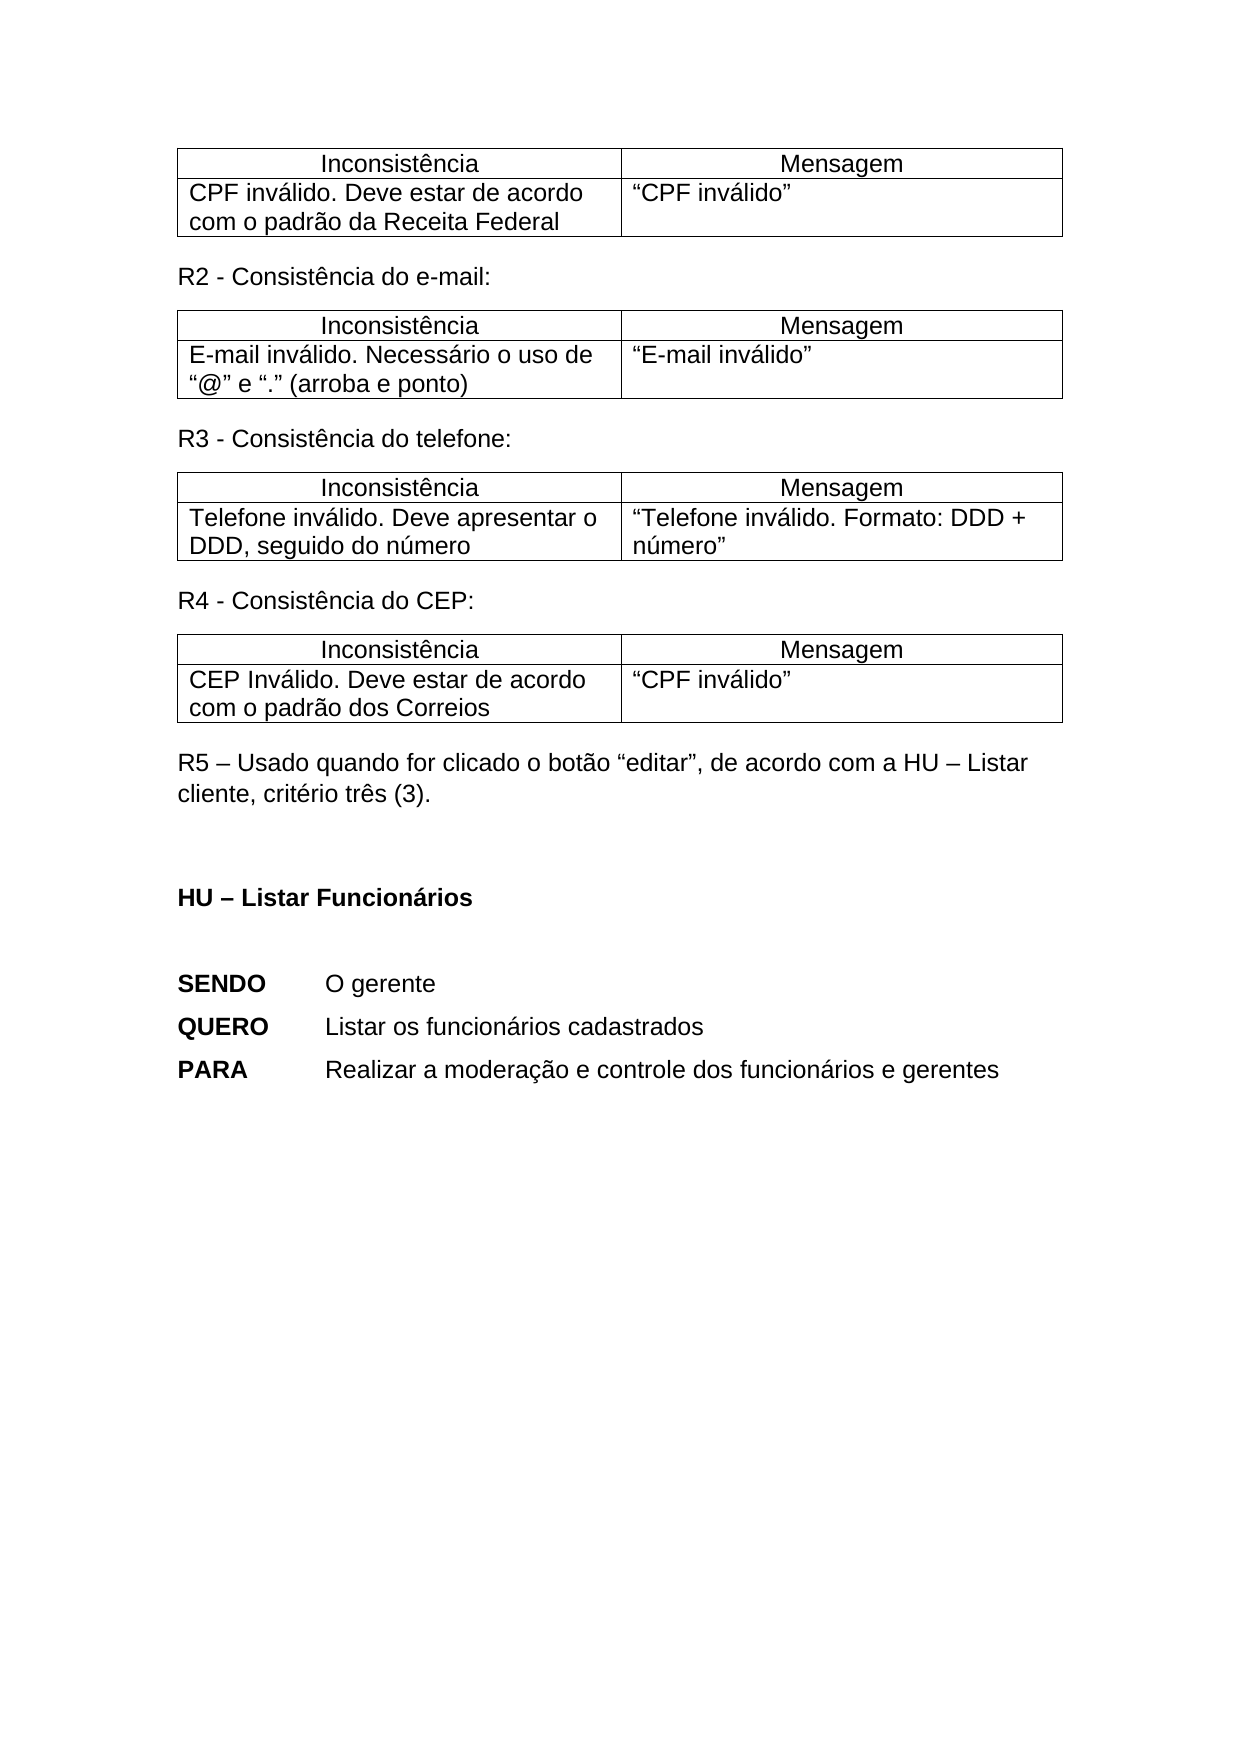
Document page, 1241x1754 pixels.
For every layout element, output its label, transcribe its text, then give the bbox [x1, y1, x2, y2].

table_header Inconsistência [178, 635, 621, 664]
text R2 - Consistência do e-mail: [177, 262, 1063, 291]
text QUERO Listar os funcionários cadastrados PARA Realizar a moderação e controle dos funcionários e gerentes [177, 1012, 1063, 1084]
table_cell “CPF inválido” [622, 179, 1062, 236]
text R3 - Consistência do telefone: [177, 424, 1063, 453]
table_header Inconsistência [178, 311, 621, 339]
text HU – Listar Funcionários [177, 883, 1063, 912]
table_header Mensagem [622, 635, 1062, 664]
table_header Inconsistência [178, 473, 621, 502]
table_cell E-mail inválido. Necessário o uso de “@” e “.” (arroba e ponto) [178, 341, 621, 398]
table_cell CEP Inválido. Deve estar de acordo com o padrão dos Correios [178, 665, 621, 722]
text R4 - Consistência do CEP: [177, 586, 1063, 615]
text R5 – Usado quando for clicado o botão “editar”, de acordo com a HU – Listar cliente, critério três (3). [177, 748, 1063, 808]
text SENDO O gerente [177, 969, 1063, 998]
table_cell Telefone inválido. Deve apresentar o DDD, seguido do número [178, 503, 621, 560]
table_cell “Telefone inválido. Formato: DDD + número” [622, 503, 1062, 560]
table_header Mensagem [622, 149, 1062, 177]
table_header Inconsistência [178, 149, 621, 177]
table_header Mensagem [622, 311, 1062, 339]
table_cell CPF inválido. Deve estar de acordo com o padrão da Receita Federal [178, 179, 621, 236]
table_cell “E-mail inválido” [622, 341, 1062, 398]
table_cell “CPF inválido” [622, 665, 1062, 722]
table_header Mensagem [622, 473, 1062, 502]
